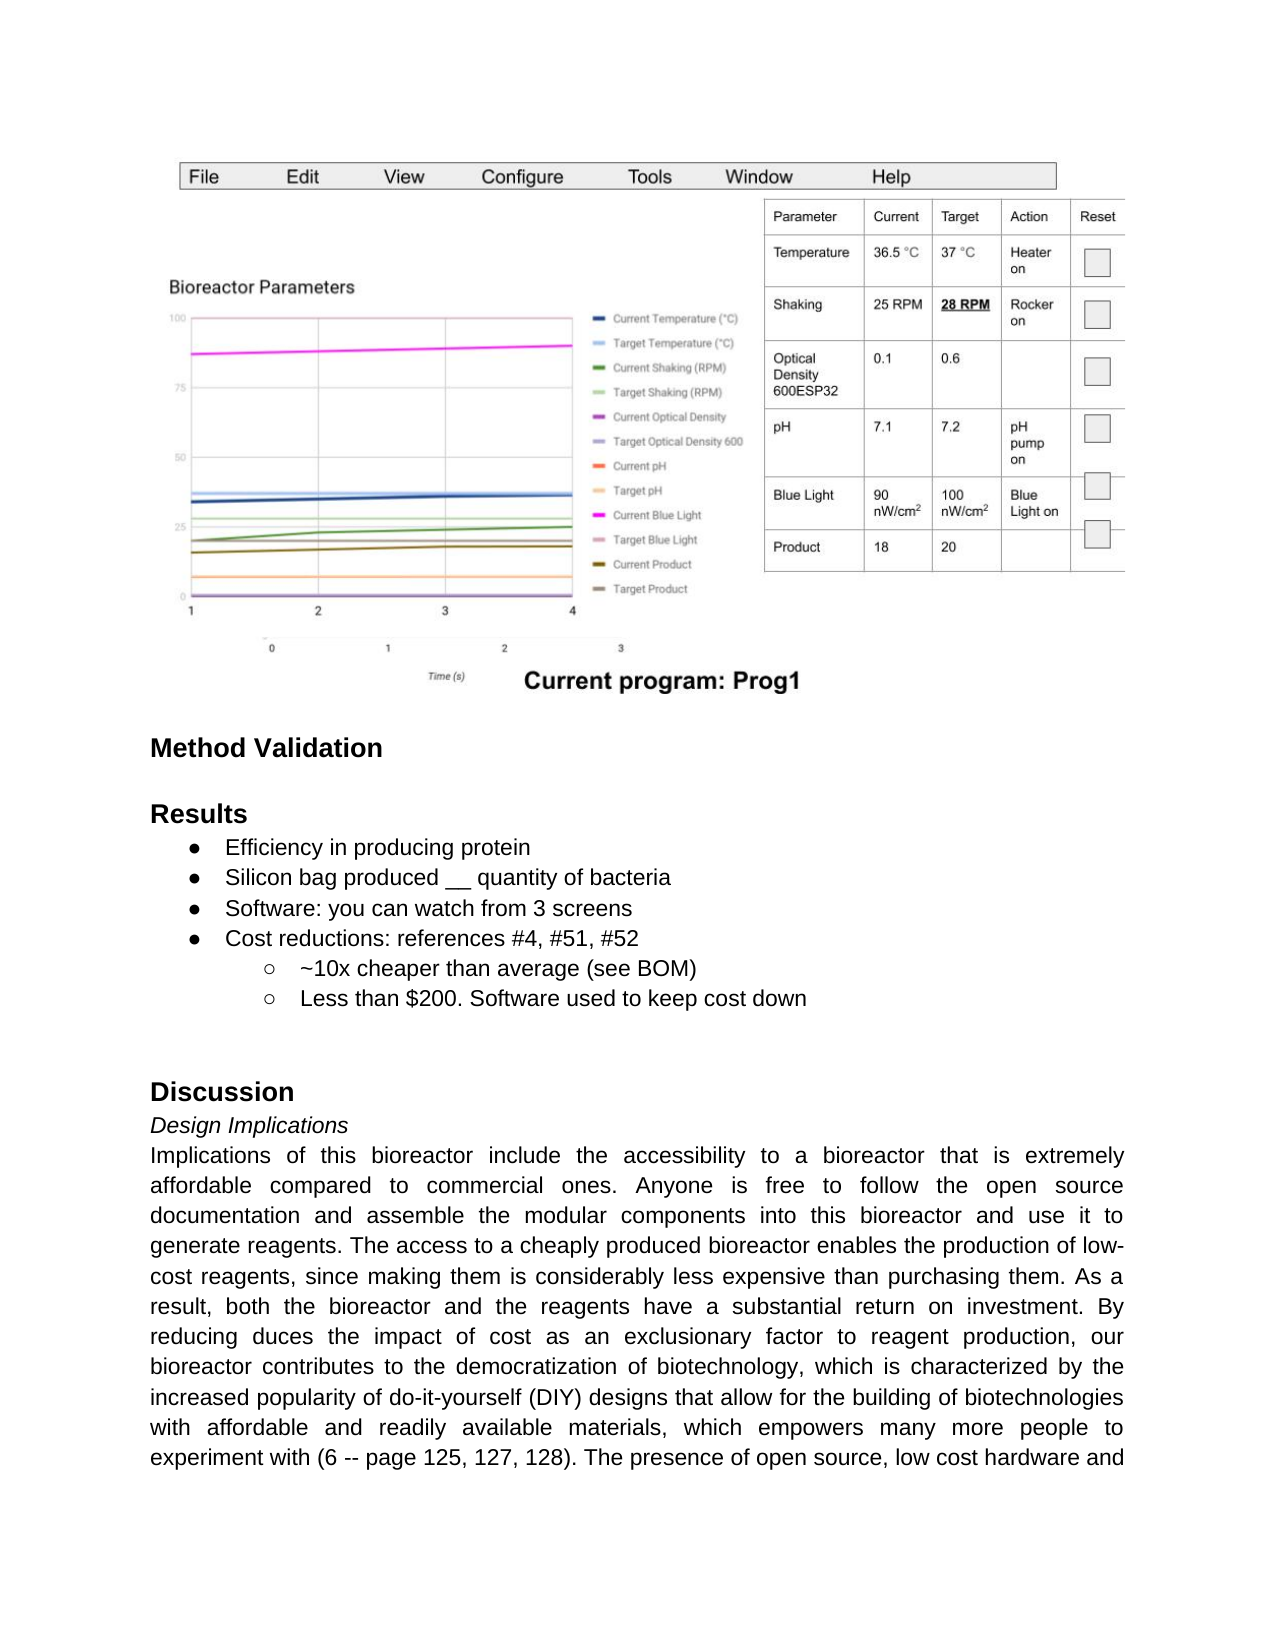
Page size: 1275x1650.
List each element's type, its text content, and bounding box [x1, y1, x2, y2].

list Cost reductions: references #4, #51, #52 [187, 925, 1125, 951]
text Results [150, 798, 1125, 829]
text Design Implications [150, 1112, 1125, 1138]
list Software: you can watch from 3 screens [187, 894, 1125, 921]
list ~10x cheaper than average (see BOM) [262, 955, 1125, 981]
text Implications of this bioreactor include the accessibility to a bioreactor that is extremely affordable compared to commercial ones. Anyone is free to follow the open source documentation and assemble the modular components into this bioreactor and use it to generate reagents. The access to a cheaply produced bioreactor enables the production of low-cost reagents, since making them is considerably less expensive than purchasing them. As a result, both the bioreactor and the reagents have a substantial return on investment. By reducing duces the impact of cost as an exclusionary factor to reagent production, our bioreactor contributes to the democratization of biotechnology, which is characterized by the increased popularity of do-it-yourself (DIY) designs that allow for the building of biotechnologies with affordable and readily available materials, which empowers many more people to experiment with (6 -- page 125, 127, 128). The presence of open source, low cost hardware and [150, 1142, 1125, 1470]
list Silicon bag produced __ quantity of bacteria [187, 864, 1125, 891]
list Less than $200. Software used to keep cost down [262, 985, 1125, 1011]
picture [150, 150, 1125, 698]
list Efficiency in producing protein [187, 834, 1125, 860]
text Discussion [150, 1076, 1125, 1107]
text Method Validation [150, 732, 1125, 763]
